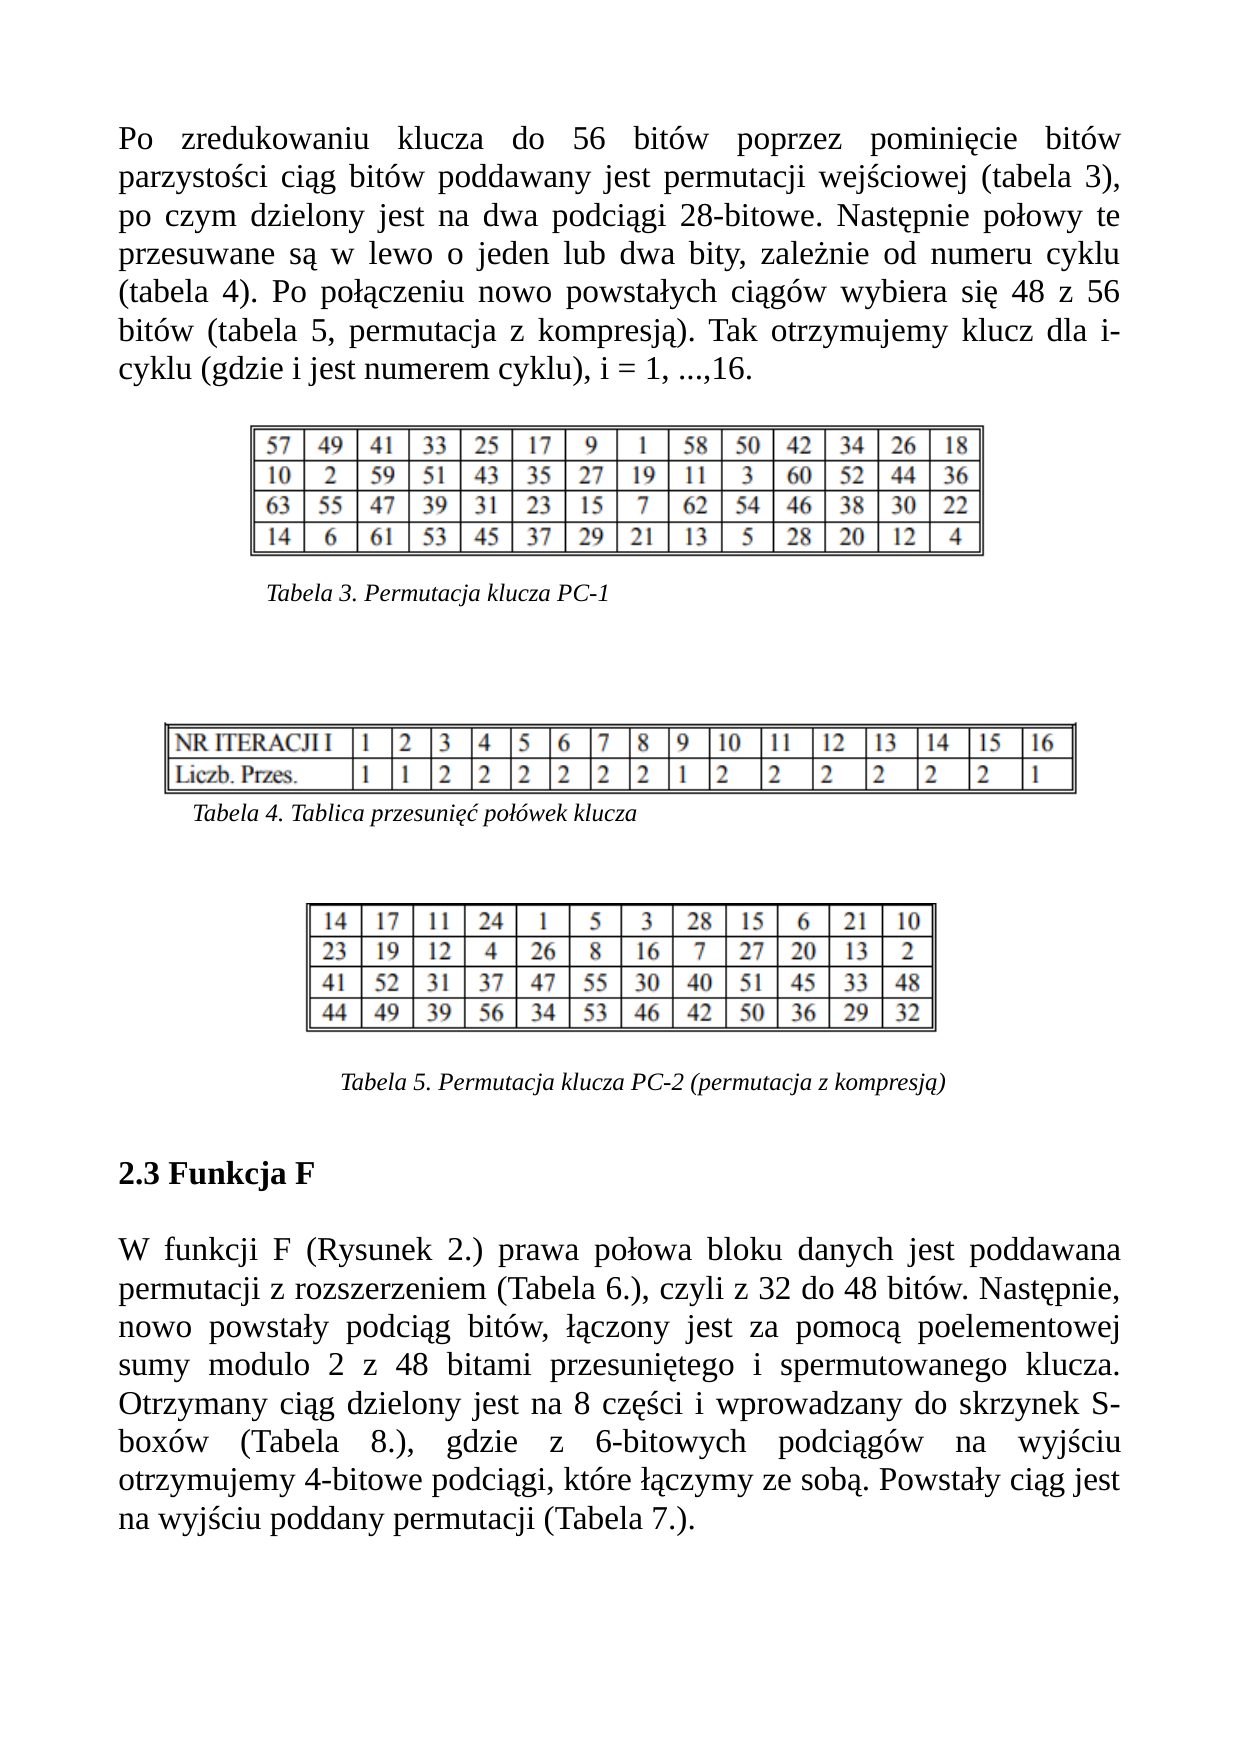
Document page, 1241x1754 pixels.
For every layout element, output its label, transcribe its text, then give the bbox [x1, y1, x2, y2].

picture [160, 721, 1080, 799]
text Tabela 4. Tablica przesunięć połówek klucza [118, 722, 1122, 827]
text Tabela 3. Permutacja klucza PC-1 [118, 578, 1122, 607]
text 2.3 Funkcja F [118, 1153, 1122, 1191]
text Tabela 5. Permutacja klucza PC-2 (permutacja z kompresją) [118, 1067, 1122, 1096]
text Po zredukowaniu klucza do 56 bitów poprzez pominięcie bitów parzystości ciąg bitów poddawany jest permutacji wejściowej (tabela 3), po czym dzielony jest na dwa podciągi 28-bitowe. Następnie połowy te przesuwane są w lewo o jeden lub dwa bity, zależnie od numeru cyklu (tabela 4). Po połączeniu nowo powstałych ciągów wybiera się 48 z 56 bitów (tabela 5, permutacja z kompresją). Tak otrzymujemy klucz dla i-cyklu (gdzie i jest numerem cyklu), i = 1, ...,16. [118, 118, 1122, 386]
picture [297, 903, 943, 1040]
text W funkcji F (Rysunek 2.) prawa połowa bloku danych jest poddawana permutacji z rozszerzeniem (Tabela 6.), czyli z 32 do 48 bitów. Następnie, nowo powstały podciąg bitów, łączony jest za pomocą poelementowej sumy modulo 2 z 48 bitami przesuniętego i spermutowanego klucza. Otrzymany ciąg dzielony jest na 8 części i wprowadzany do skrzynek S-boxów (Tabela 8.), gdzie z 6-bitowych podciągów na wyjściu otrzymujemy 4-bitowe podciągi, które łączymy ze sobą. Powstały ciąg jest na wyjściu poddany permutacji (Tabela 7.). [118, 1230, 1122, 1536]
picture [249, 424, 992, 561]
